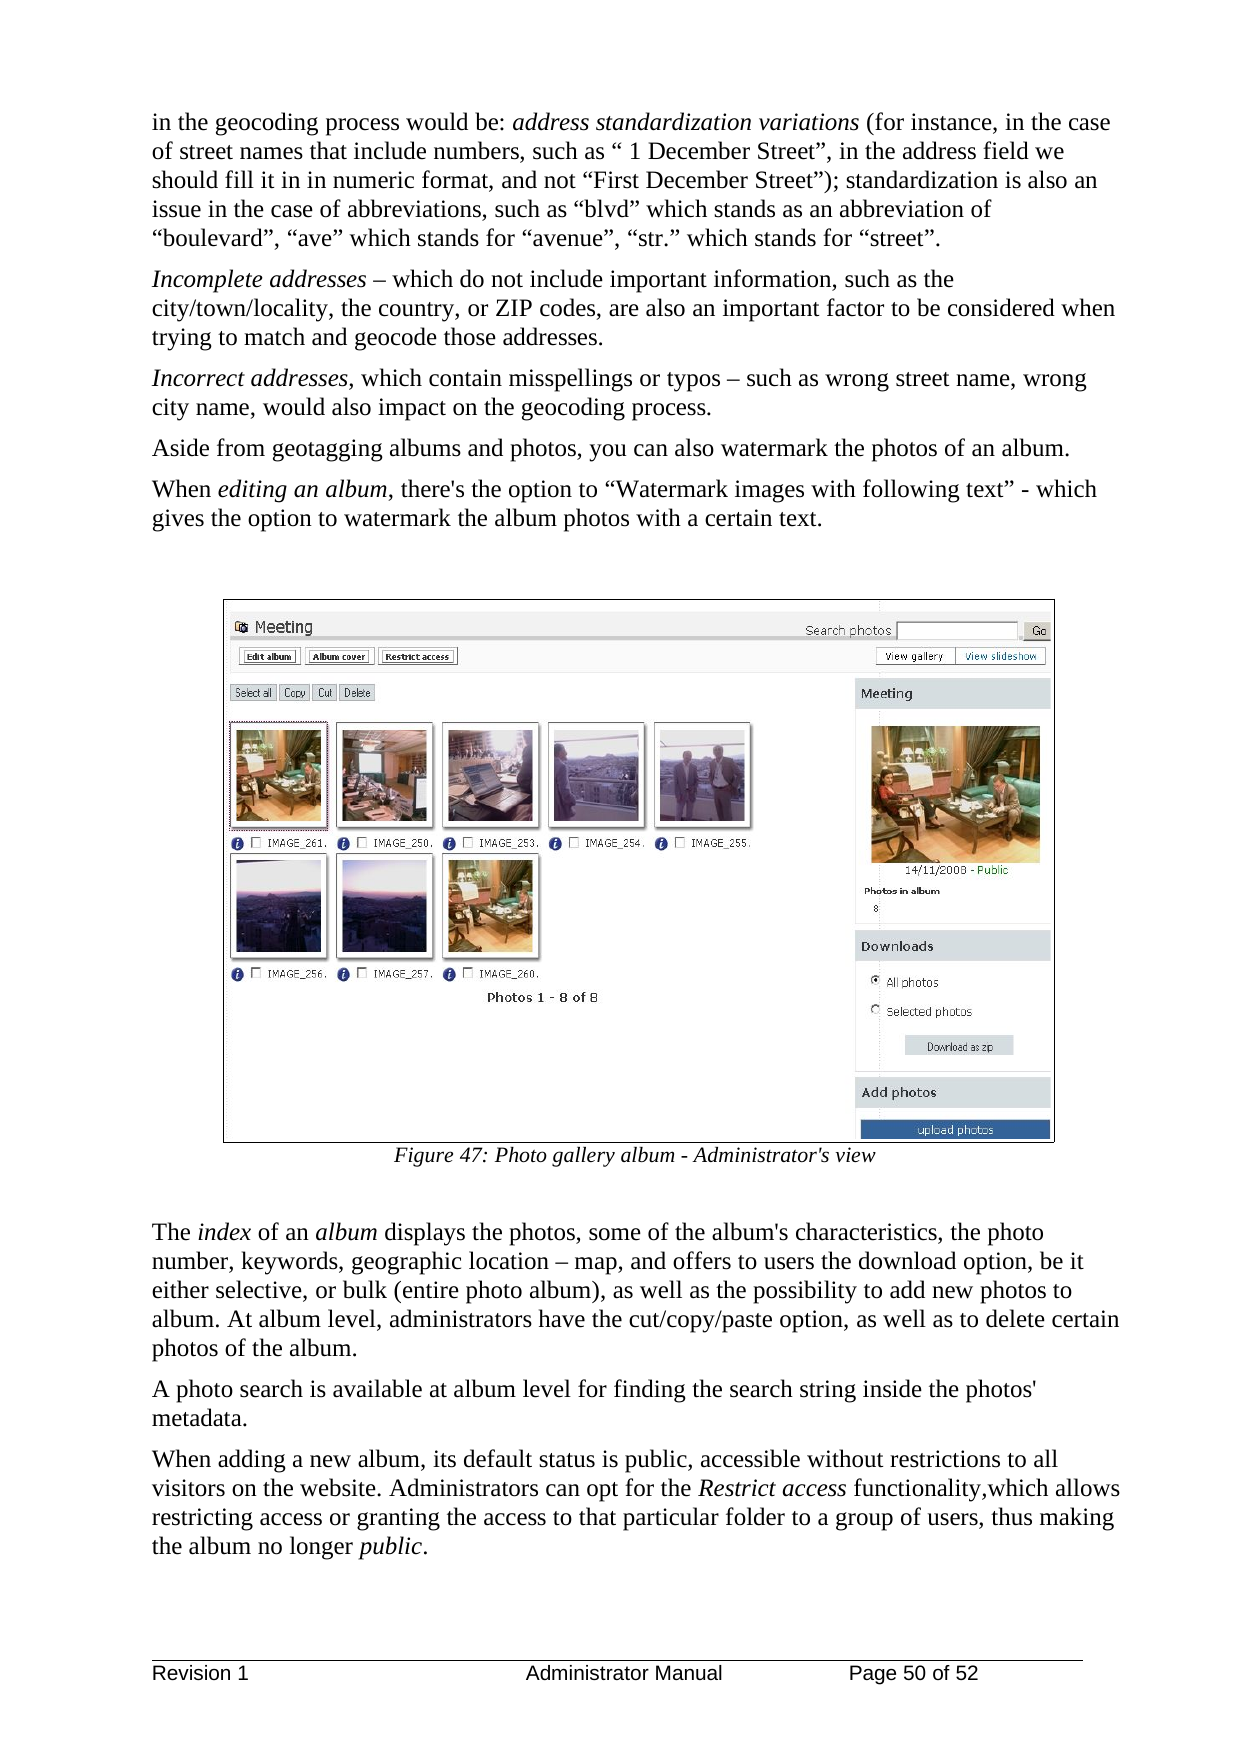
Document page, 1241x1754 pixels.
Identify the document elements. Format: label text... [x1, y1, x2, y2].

text When adding a new album, its default status is public, accessible without restrictions to all visitors on the website. Administrators can opt for the Restrict access functionality,which allows restricting access or granting the access to that particular folder to a group of users, thus making the album no longer public. [152, 1444, 1120, 1560]
text Figure 47: Photo gallery album - Administrator's view [231, 1143, 1041, 1167]
text Incomplete addresses – which do not include important information, such as the city/town/locality, the country, or ZIP codes, are also an important factor to be considered when trying to match and geocode those addresses. [152, 264, 1120, 351]
text Aside from geotagging albums and photos, you can also watermark the photos of an album. [152, 433, 1120, 462]
picture [226, 601, 1051, 1139]
text When editing an album, there's the option to “Watermark images with following text” - which gives the option to watermark the album photos with a certain text. [152, 474, 1120, 532]
text Incorrect addresses, which contain misspellings or typos – such as wrong street name, wrong city name, would also impact on the geocoding process. [152, 363, 1120, 421]
text [224, 600, 1054, 1142]
text A photo search is available at album level for finding the search string inside the photos' metadata. [152, 1374, 1120, 1432]
text The index of an album displays the photos, some of the album's characteristics, the photo number, keywords, geographic location – map, and offers to users the download option, be it either selective, or bulk (entire photo album), as well as the possibility to add new photos to album. At album level, administrators have the cut/copy/paste option, as well as to delete certain photos of the album. [152, 1217, 1120, 1362]
text in the geocoding process would be: address standardization variations (for instance, in the case of street names that include numbers, such as “ 1 December Street”, in the address field we should fill it in in numeric format, and not “First December Street”); standardization is also an issue in the case of abbreviations, such as “blvd” which stands as an abbreviation of “boulevard”, “ave” which stands for “avenue”, “str.” which stands for “street”. [152, 107, 1120, 252]
